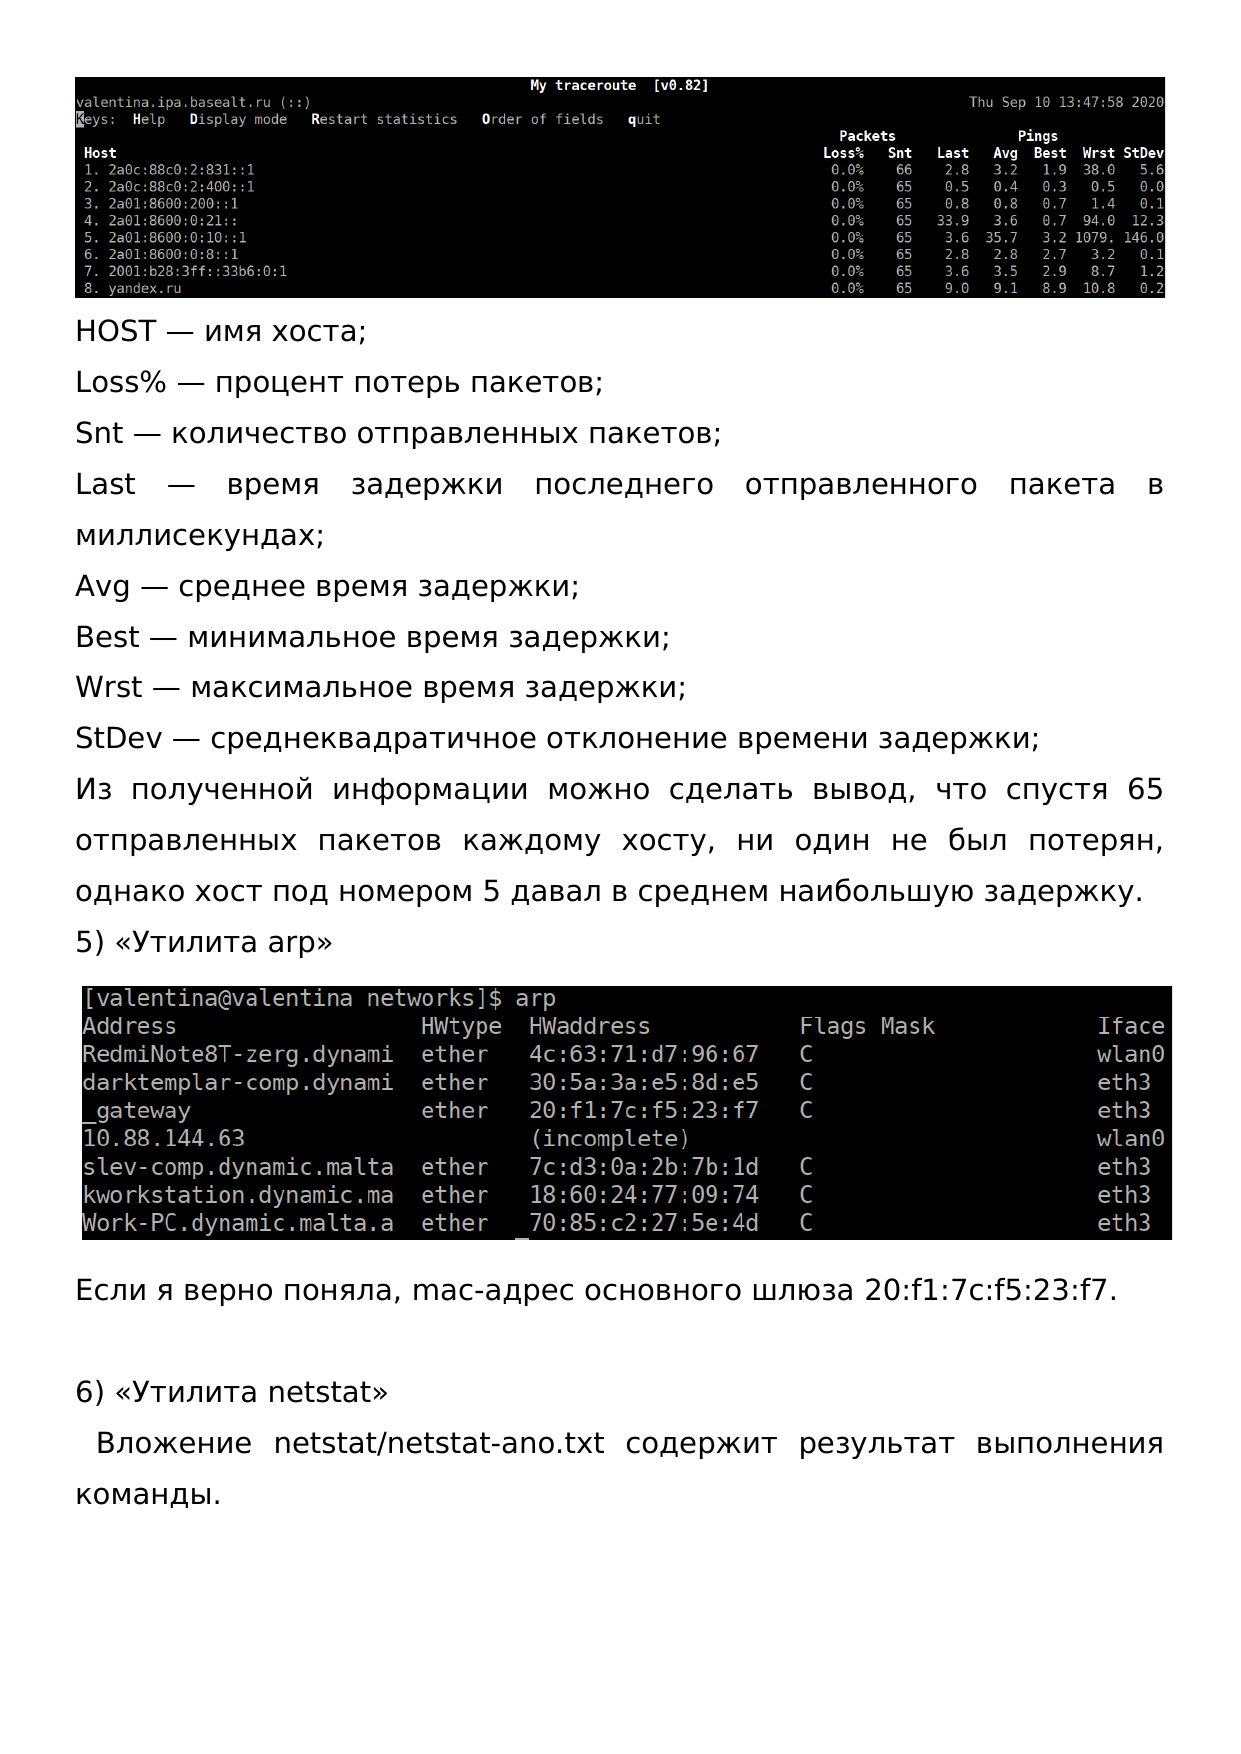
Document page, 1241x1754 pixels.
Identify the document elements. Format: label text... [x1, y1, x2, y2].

text Если я верно поняла, mac-адрес основного шлюза 20:f1:7c:f5:23:f7. [75, 976, 1165, 1358]
text StDev — среднеквадратичное отклонение времени задержки; [75, 722, 1165, 756]
text Вложение netstat/netstat-ano.txt содержит результат выполнения команды. [75, 1426, 1165, 1511]
text Loss% — процент потерь пакетов; [75, 365, 1165, 399]
text Snt — количество отправленных пакетов; [75, 416, 1165, 450]
text Best — минимальное время задержки; [75, 620, 1165, 654]
picture [75, 77, 1166, 298]
text Avg — среднее время задержки; [75, 569, 1165, 603]
text Из полученной информации можно сделать вывод, что спустя 65 отправленных пакетов каждому хосту, ни один не был потерян, однако хост под номером 5 давал в среднем наибольшую задержку. [75, 773, 1165, 908]
text Last — время задержки последнего отправленного пакета в миллисекундах; [75, 467, 1165, 552]
text Wrst — максимальное время задержки; [75, 671, 1165, 705]
text HOST — имя хоста; [75, 298, 1165, 348]
picture [82, 986, 1173, 1240]
text 6) «Утилита netstat» [75, 1375, 1165, 1409]
text 5) «Утилита arp» [75, 926, 1165, 959]
